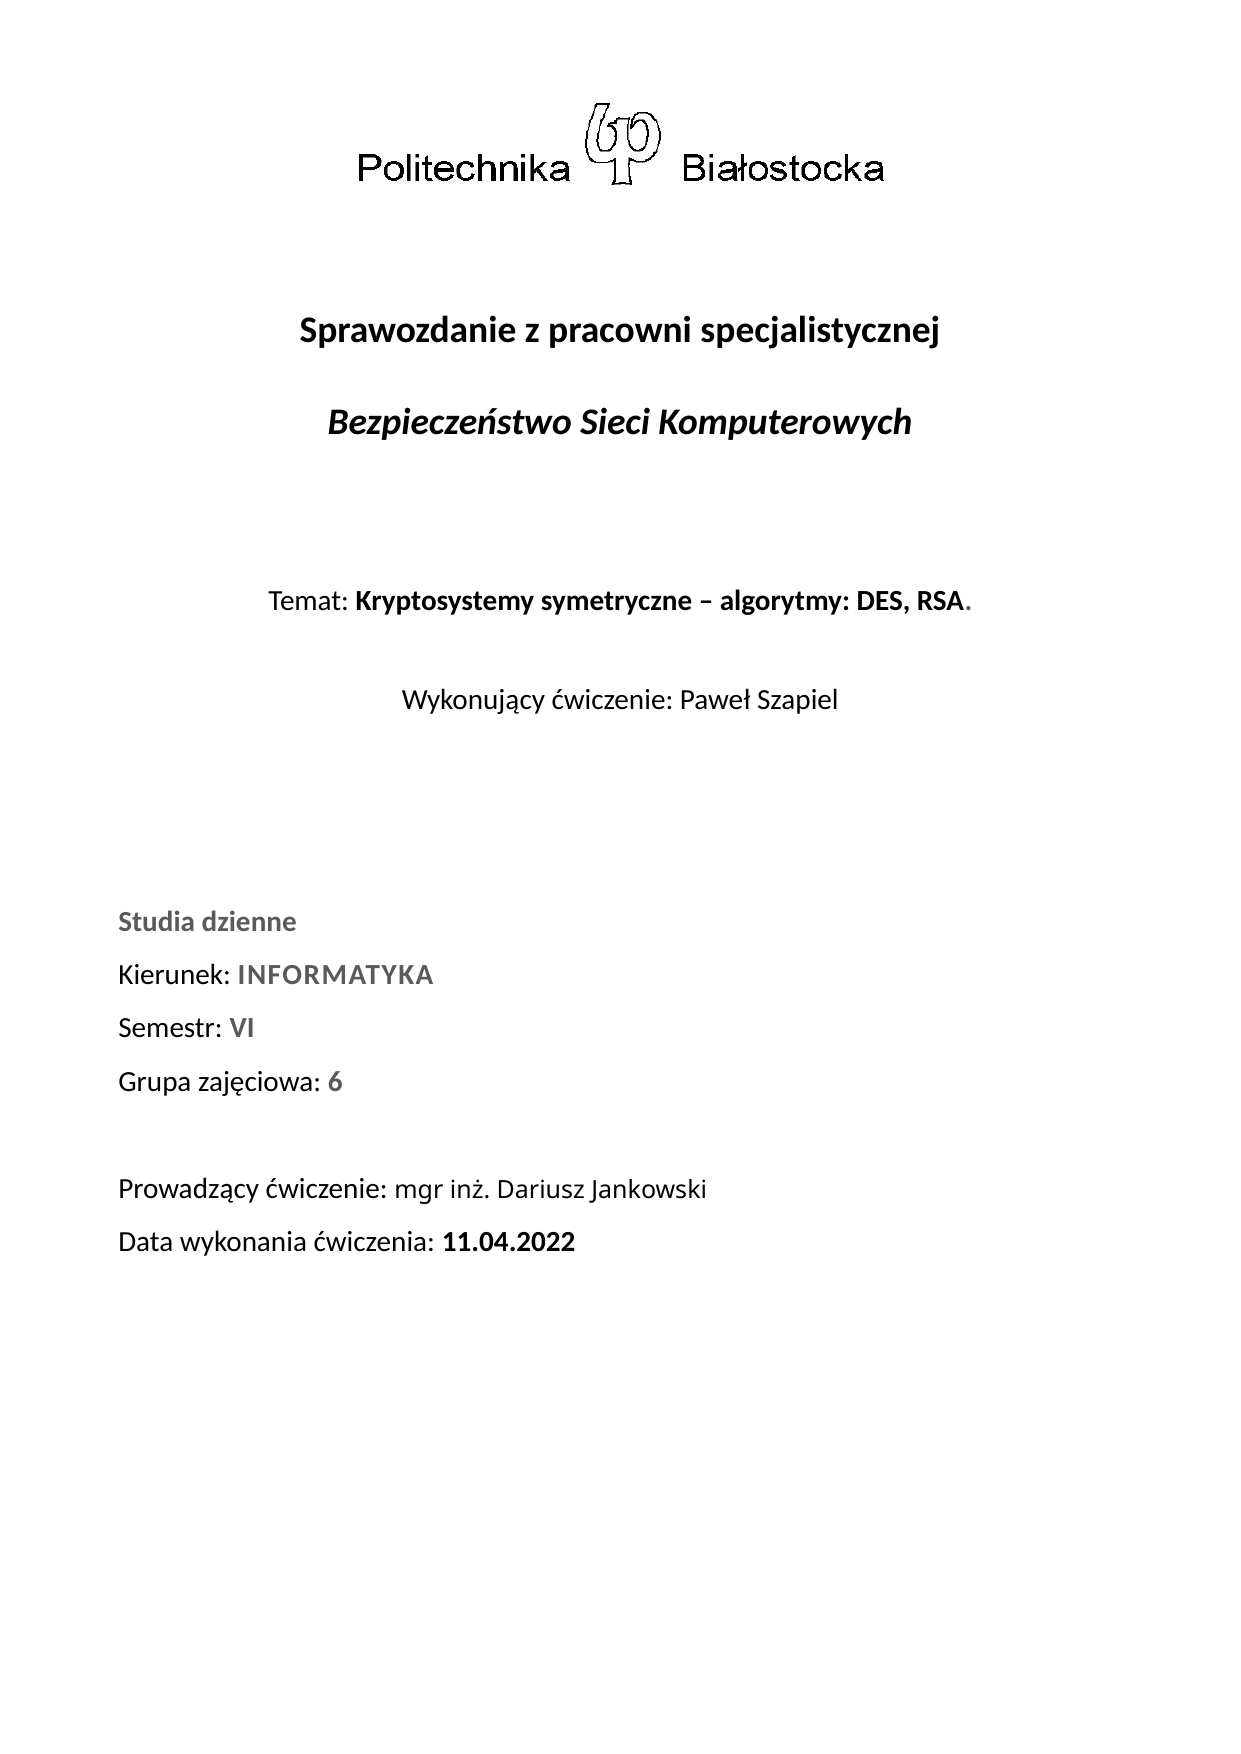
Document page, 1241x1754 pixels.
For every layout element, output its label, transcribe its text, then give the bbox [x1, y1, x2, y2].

text Studia dzienne [118, 903, 1122, 938]
text Prowadzący ćwiczenie: mgr inż. Dariusz Jankowski [118, 1170, 1122, 1205]
text Temat: Kryptosystemy symetryczne – algorytmy: DES, RSA. [118, 582, 1122, 618]
text Grupa zajęciowa: 6 [118, 1063, 1122, 1098]
text Kierunek: INFORMATYKA [118, 956, 1122, 992]
text Data wykonania ćwiczenia: 11.04.2022 [118, 1223, 1122, 1259]
picture [325, 103, 916, 249]
text Semestr: VI [118, 1009, 1122, 1045]
text Wykonujący ćwiczenie: Paweł Szapiel [118, 681, 1122, 717]
text Sprawozdanie z pracowni specjalistycznej [118, 306, 1122, 352]
text Bezpieczeństwo Sieci Komputerowych [118, 398, 1122, 443]
